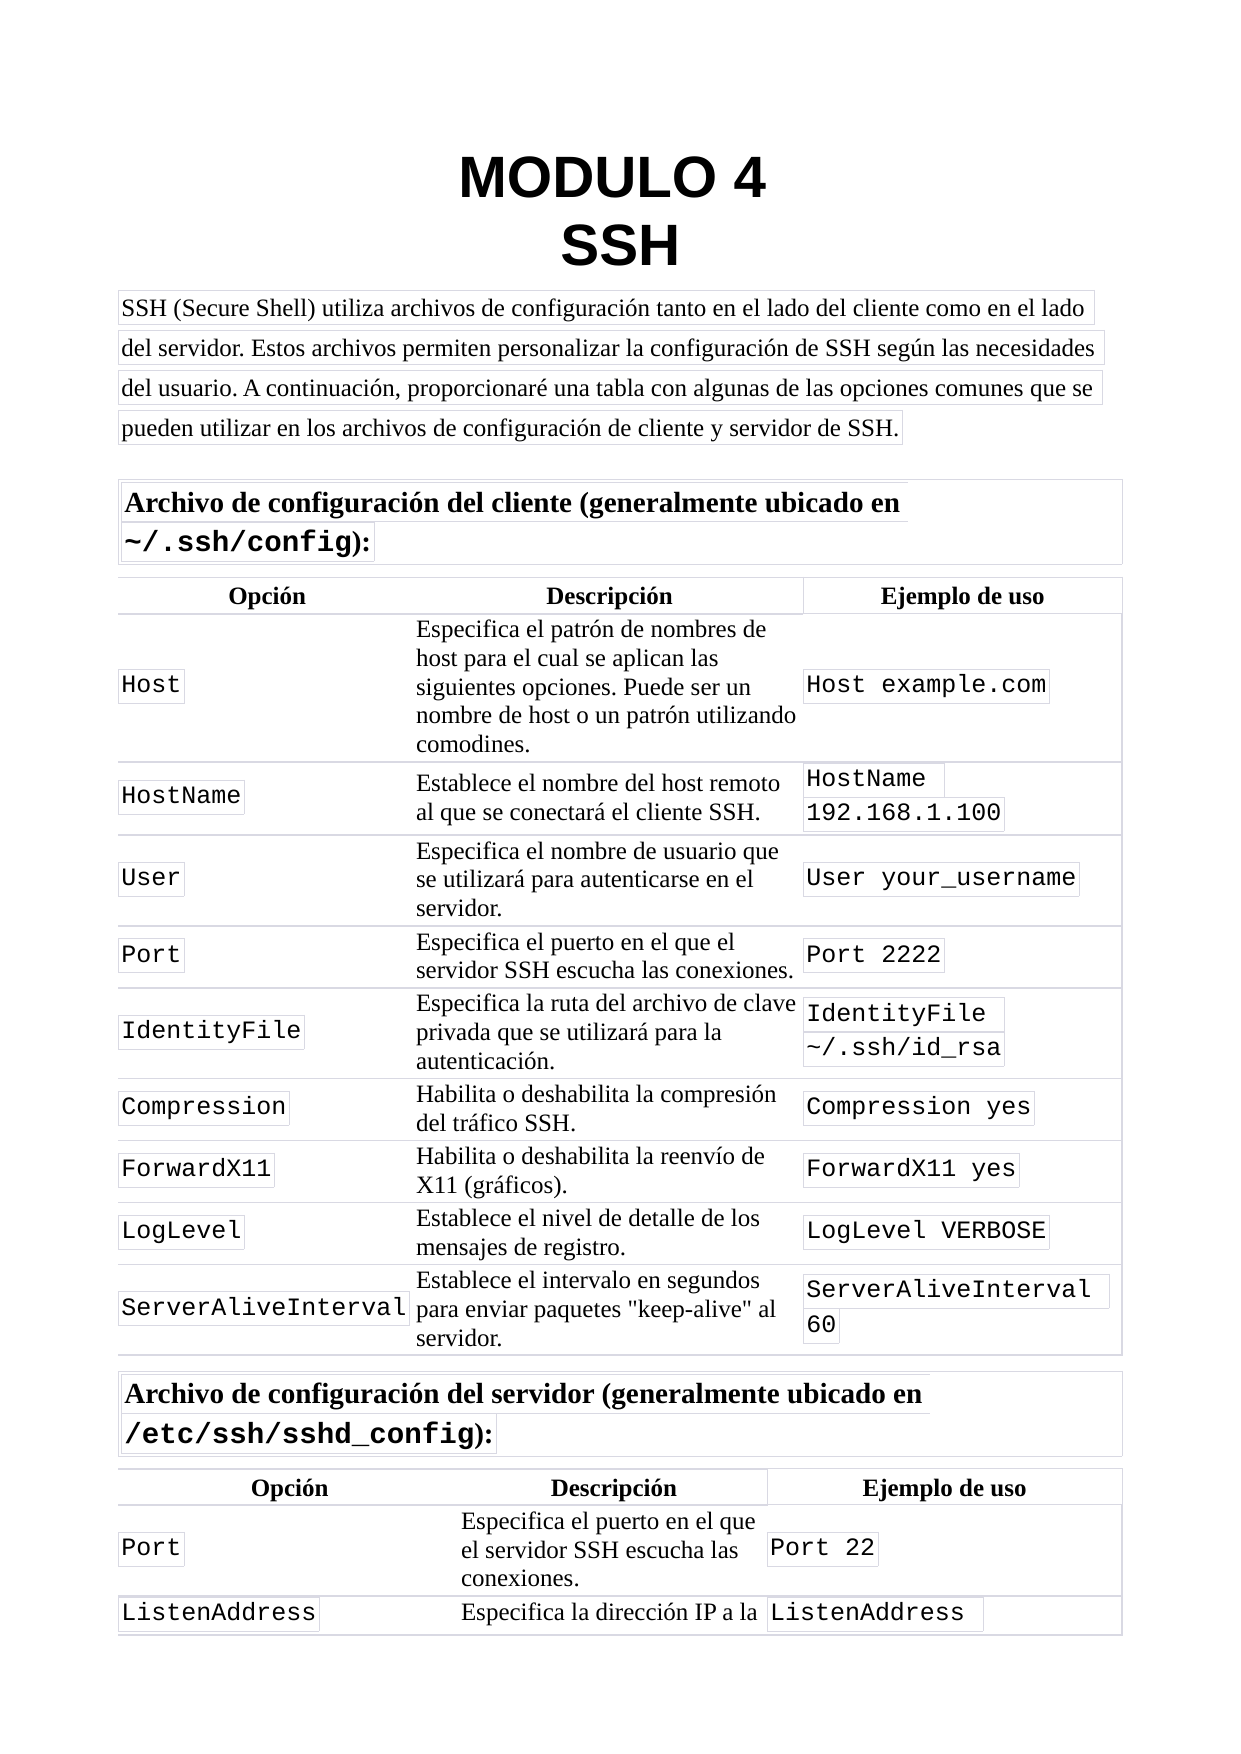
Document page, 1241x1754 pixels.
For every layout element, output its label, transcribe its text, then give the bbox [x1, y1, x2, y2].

table_cell LogLevel [118, 1203, 416, 1264]
table_cell Establece el nivel de detalle de los mensajes de registro. [416, 1203, 803, 1264]
table_cell Especifica el puerto en el que el servidor SSH escucha las conexiones. [416, 927, 803, 987]
table_cell ServerAliveInterval 60 [803, 1265, 1121, 1354]
table_cell Compression yes [803, 1079, 1121, 1140]
table_cell Port 2222 [803, 927, 1121, 987]
table_cell ListenAddress [118, 1597, 461, 1634]
table_header Ejemplo de uso [804, 578, 1122, 613]
table_cell Host example.com [803, 614, 1121, 761]
table_cell IdentityFile [118, 989, 416, 1078]
table_cell LogLevel VERBOSE [803, 1203, 1121, 1264]
table_cell Establece el nombre del host remoto al que se conectará el cliente SSH. [416, 763, 803, 834]
table_cell Port [118, 927, 416, 987]
table_cell User your_username [803, 836, 1121, 925]
table_cell Establece el intervalo en segundos para enviar paquetes "keep-alive" al servidor. [416, 1265, 803, 1354]
table_cell Especifica el nombre de usuario que se utilizará para autenticarse en el servidor. [416, 836, 803, 925]
table_cell Compression [118, 1079, 416, 1140]
table_cell IdentityFile ~/.ssh/id_rsa [803, 989, 1121, 1078]
subtitle Archivo de configuración del servidor (generalmente ubicado en /etc/ssh/sshd_config): [119, 1372, 1122, 1456]
table_header Ejemplo de uso [768, 1469, 1122, 1504]
table_cell Host [118, 615, 416, 761]
table_cell Especifica el patrón de nombres de host para el cual se aplican las siguientes opciones. Puede ser un nombre de host o un patrón utilizando comodines. [416, 615, 803, 761]
text SSH (Secure Shell) utiliza archivos de configuración tanto en el lado del cliente como en el lado del servidor. Estos archivos permiten personalizar la configuración de SSH según las necesidades del usuario. A continuación, proporcionaré una tabla con algunas de las opciones comunes que se pueden utilizar en los archivos de configuración de cliente y servidor de SSH. [118, 290, 1122, 444]
table_header Descripción [416, 578, 803, 613]
table_cell ServerAliveInterval [118, 1265, 416, 1354]
table_cell Especifica la ruta del archivo de clave privada que se utilizará para la autenticación. [416, 989, 803, 1078]
table_cell ForwardX11 yes [803, 1141, 1121, 1202]
title MODULO 4 SSH [118, 143, 1122, 277]
table_cell Especifica el puerto en el que el servidor SSH escucha las conexiones. [461, 1506, 767, 1595]
table_header Opción [118, 578, 416, 613]
table_header Opción [118, 1470, 461, 1504]
subtitle Archivo de configuración del cliente (generalmente ubicado en ~/.ssh/config): [119, 480, 1122, 564]
table_cell Habilita o deshabilita la reenvío de X11 (gráficos). [416, 1141, 803, 1202]
table_cell HostName [118, 763, 416, 834]
table_cell Port 22 [767, 1505, 1121, 1595]
table_cell Habilita o deshabilita la compresión del tráfico SSH. [416, 1079, 803, 1140]
table_cell Especifica la dirección IP a la [461, 1597, 767, 1634]
table_header Descripción [461, 1470, 767, 1504]
table_cell User [118, 836, 416, 925]
table_cell HostName 192.168.1.100 [803, 763, 1121, 834]
table_cell ListenAddress [767, 1597, 1121, 1634]
table_cell Port [118, 1506, 461, 1595]
table_cell ForwardX11 [118, 1141, 416, 1202]
